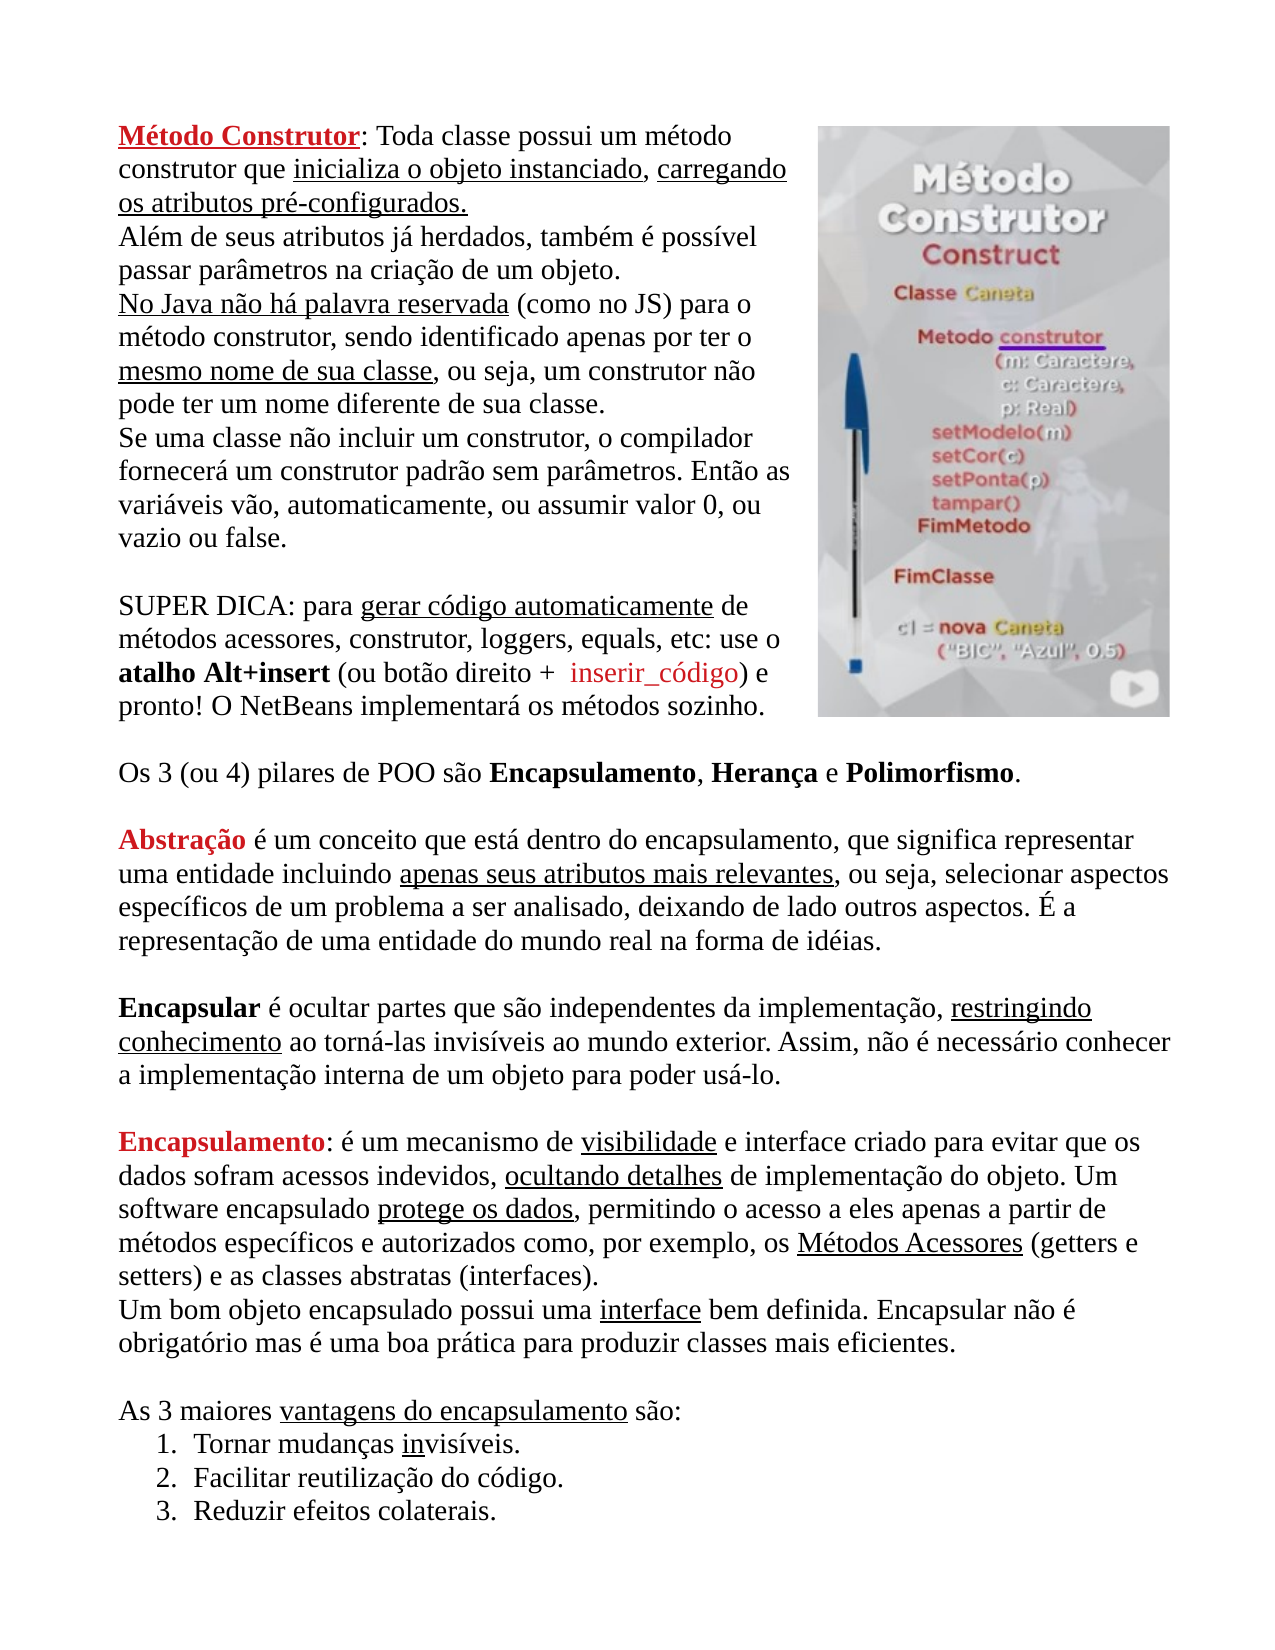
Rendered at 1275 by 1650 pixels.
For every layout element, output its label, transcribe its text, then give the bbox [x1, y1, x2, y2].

list Reduzir efeitos colaterais. [156, 1493, 1157, 1527]
list Tornar mudanças invisíveis. [156, 1426, 1157, 1460]
text Encapsular é ocultar partes que são independentes da implementação, restringindo conhecimento ao torná-las invisíveis ao mundo exterior. Assim, não é necessário conhecer a implementação interna de um objeto para poder usá-lo. [118, 990, 1181, 1091]
picture [817, 126, 1170, 717]
text Encapsulamento: é um mecanismo de visibilidade e interface criado para evitar que os dados sofram acessos indevidos, ocultando detalhes de implementação do objeto. Um software encapsulado protege os dados, permitindo o acesso a eles apenas a partir de métodos específicos e autorizados como, por exemplo, os Métodos Acessores (getters e setters) e as classes abstratas (interfaces). [118, 1124, 1181, 1292]
text Os 3 (ou 4) pilares de POO são Encapsulamento, Herança e Polimorfismo. [118, 755, 1181, 789]
text Um bom objeto encapsulado possui uma interface bem definida. Encapsular não é obrigatório mas é uma boa prática para produzir classes mais eficientes. [118, 1292, 1181, 1359]
text SUPER DICA: para gerar código automaticamente de métodos acessores, construtor, loggers, equals, etc: use o atalho Alt+insert (ou botão direito + inserir_código) e pronto! O NetBeans implementará os métodos sozinho. [118, 588, 1204, 722]
text Método Construtor: Toda classe possui um método construtor que inicializa o objeto instanciado, carregando os atributos pré-configurados. [118, 118, 1157, 219]
text No Java não há palavra reservada (como no JS) para o método construtor, sendo identificado apenas por ter o mesmo nome de sua classe, ou seja, um construtor não pode ter um nome diferente de sua classe. [118, 286, 817, 420]
text Se uma classe não incluir um construtor, o compilador fornecerá um construtor padrão sem parâmetros. Então as variáveis vão, automaticamente, ou assumir valor 0, ou vazio ou false. [118, 420, 817, 554]
text Abstração é um conceito que está dentro do encapsulamento, que significa representar uma entidade incluindo apenas seus atributos mais relevantes, ou seja, selecionar aspectos específicos de um problema a ser analisado, deixando de lado outros aspectos. É a representação de uma entidade do mundo real na forma de idéias. [118, 822, 1181, 957]
text As 3 maiores vantagens do encapsulamento são: [118, 1393, 1181, 1426]
list Facilitar reutilização do código. [156, 1460, 1157, 1493]
text Além de seus atributos já herdados, também é possível passar parâmetros na criação de um objeto. [118, 219, 817, 286]
